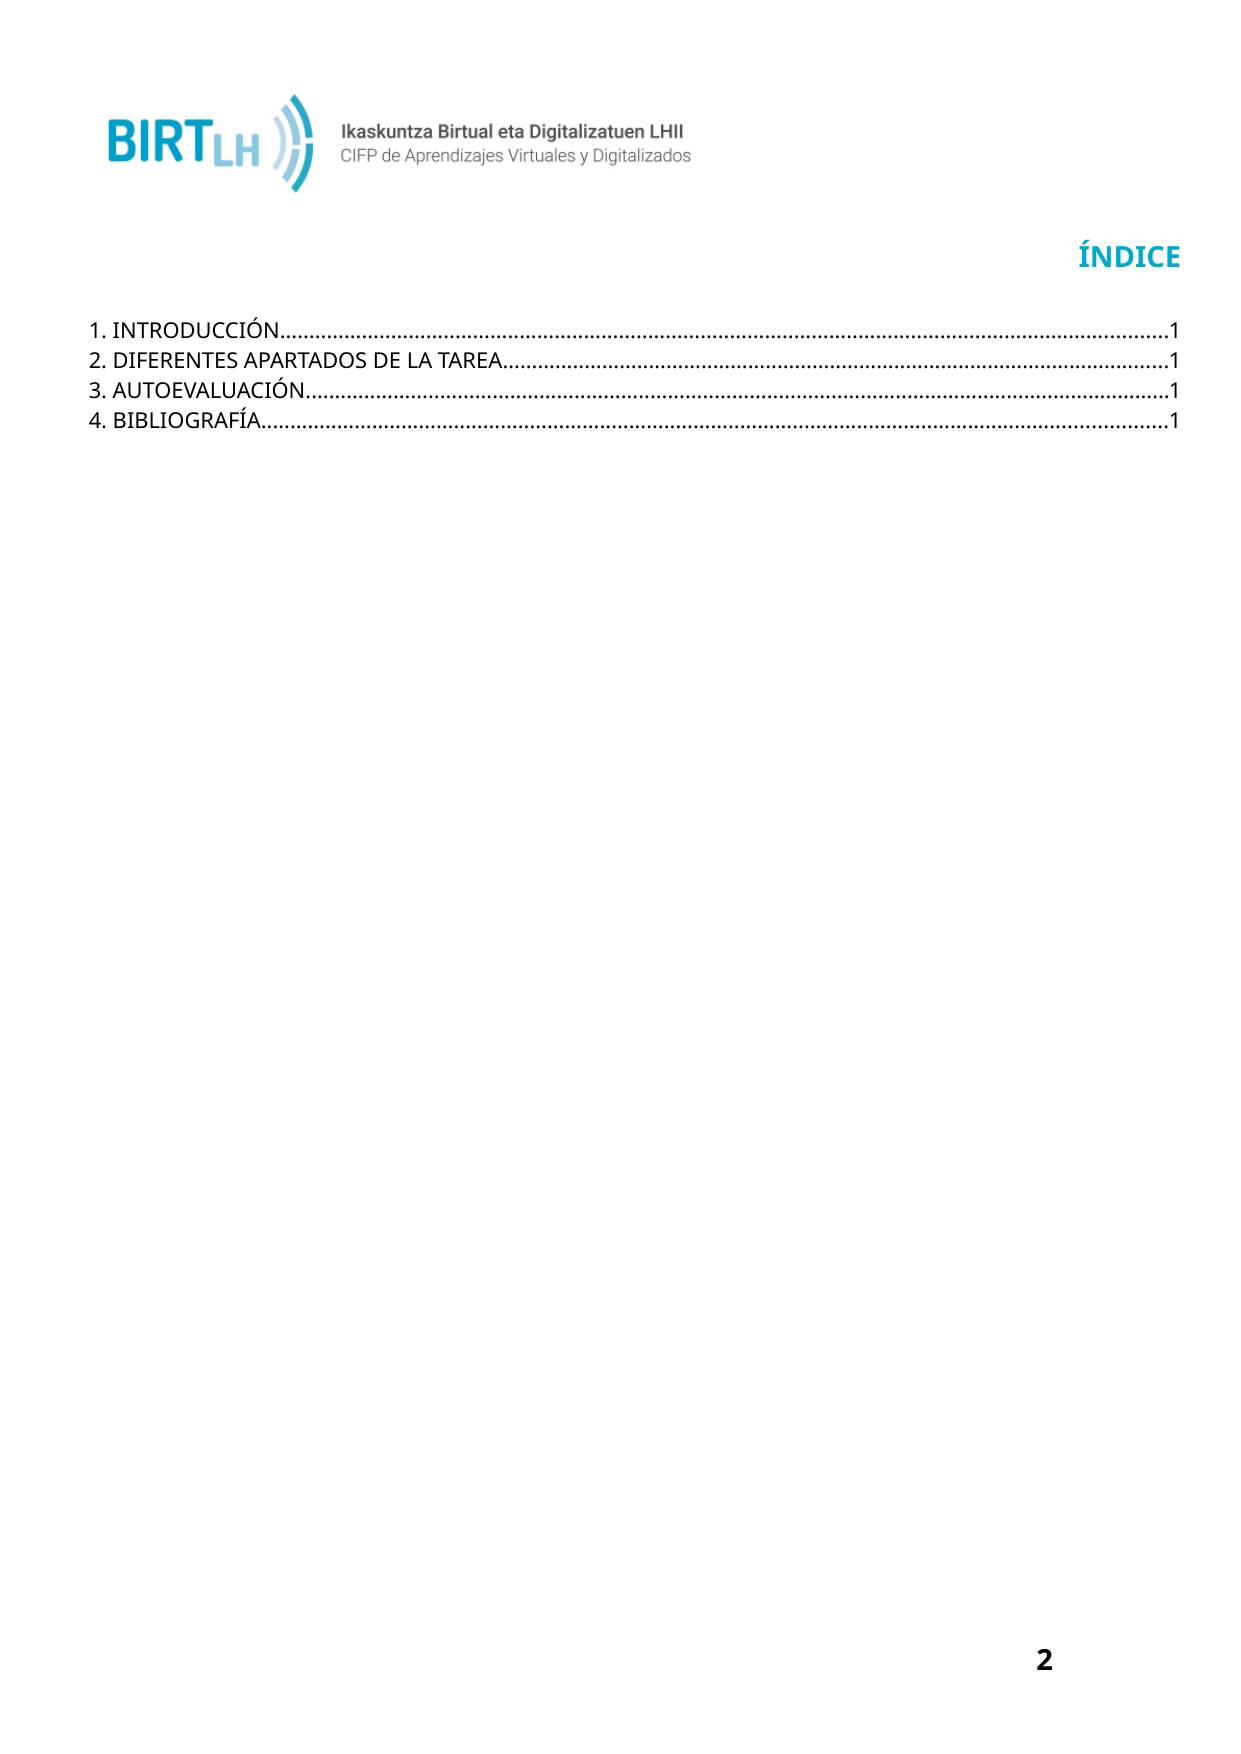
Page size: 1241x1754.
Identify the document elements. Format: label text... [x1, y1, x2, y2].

picture [91, 88, 707, 198]
text ÍNDICE [118, 236, 1181, 276]
text 2. DIFERENTES APARTADOS DE LA TAREA 1 [88, 345, 1181, 375]
text 3. AUTOEVALUACIÓN 1 [88, 375, 1181, 405]
text 4. BIBLIOGRAFÍA 1 [88, 405, 1181, 435]
text 1. INTRODUCCIÓN 1 [88, 316, 1181, 345]
